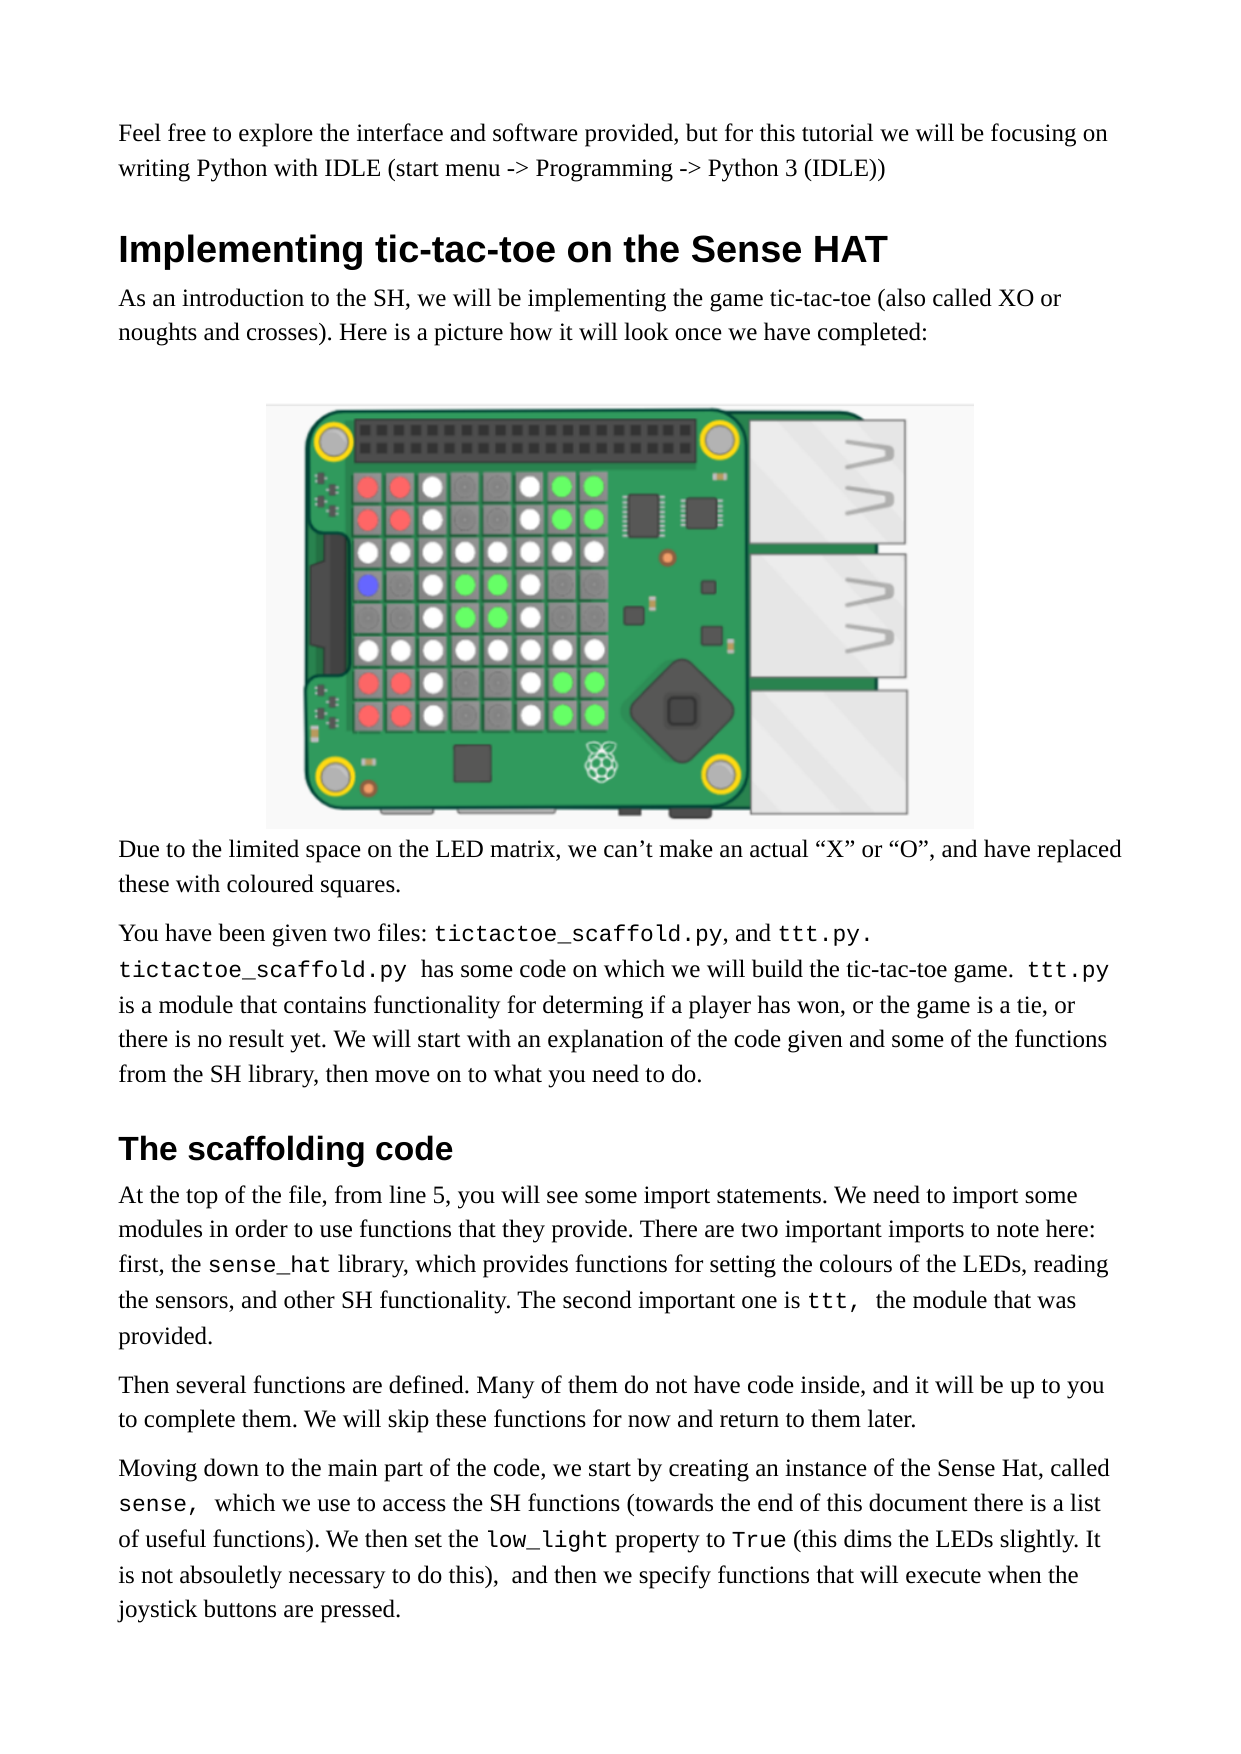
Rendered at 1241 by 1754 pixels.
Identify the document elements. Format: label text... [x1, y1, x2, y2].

text As an introduction to the SH, we will be implementing the game tic-tac-toe (also called XO or noughts and crosses). Here is a picture how it will look once we have completed: [118, 283, 1122, 346]
subtitle Implementing tic-tac-toe on the Sense HAT [118, 227, 1122, 270]
text Due to the limited space on the LED matrix, we can’t make an actual “X” or “O”, and have replaced these with coloured squares. [118, 415, 1122, 898]
text Moving down to the main part of the code, we start by creating an instance of the Sense Hat, called sense, which we use to access the SH functions (towards the end of this document there is a list of useful functions). We then set the low_light property to True (this dims the LEDs slightly. It is not absouletly necessary to do this), and then we specify functions that will execute when the joystick buttons are pressed. [118, 1453, 1122, 1623]
text Then several functions are defined. Many of them do not have code inside, and it will be up to you to complete them. We will skip these functions for now and return to them later. [118, 1370, 1122, 1433]
picture [266, 401, 974, 829]
text You have been given two files: tictactoe_scaffold.py, and ttt.py. tictactoe_scaffold.py has some code on which we will build the tic-tac-toe game. ttt.py is a module that contains functionality for determing if a player has won, or the game is a tie, or there is no result yet. We will start with an explanation of the code given and some of the functions from the SH library, then move on to what you need to do. [118, 918, 1122, 1088]
subtitle The scaffolding code [118, 1129, 1122, 1167]
text Feel free to explore the interface and software provided, but for this tutorial we will be focusing on writing Python with IDLE (start menu -> Programming -> Python 3 (IDLE)) [118, 118, 1122, 181]
text At the top of the file, from line 5, you will see some import statements. We need to import some modules in order to use functions that they provide. There are two important imports to note here: first, the sense_hat library, which provides functions for setting the colours of the LEDs, reading the sensors, and other SH functionality. The second important one is ttt, the module that was provided. [118, 1180, 1122, 1349]
